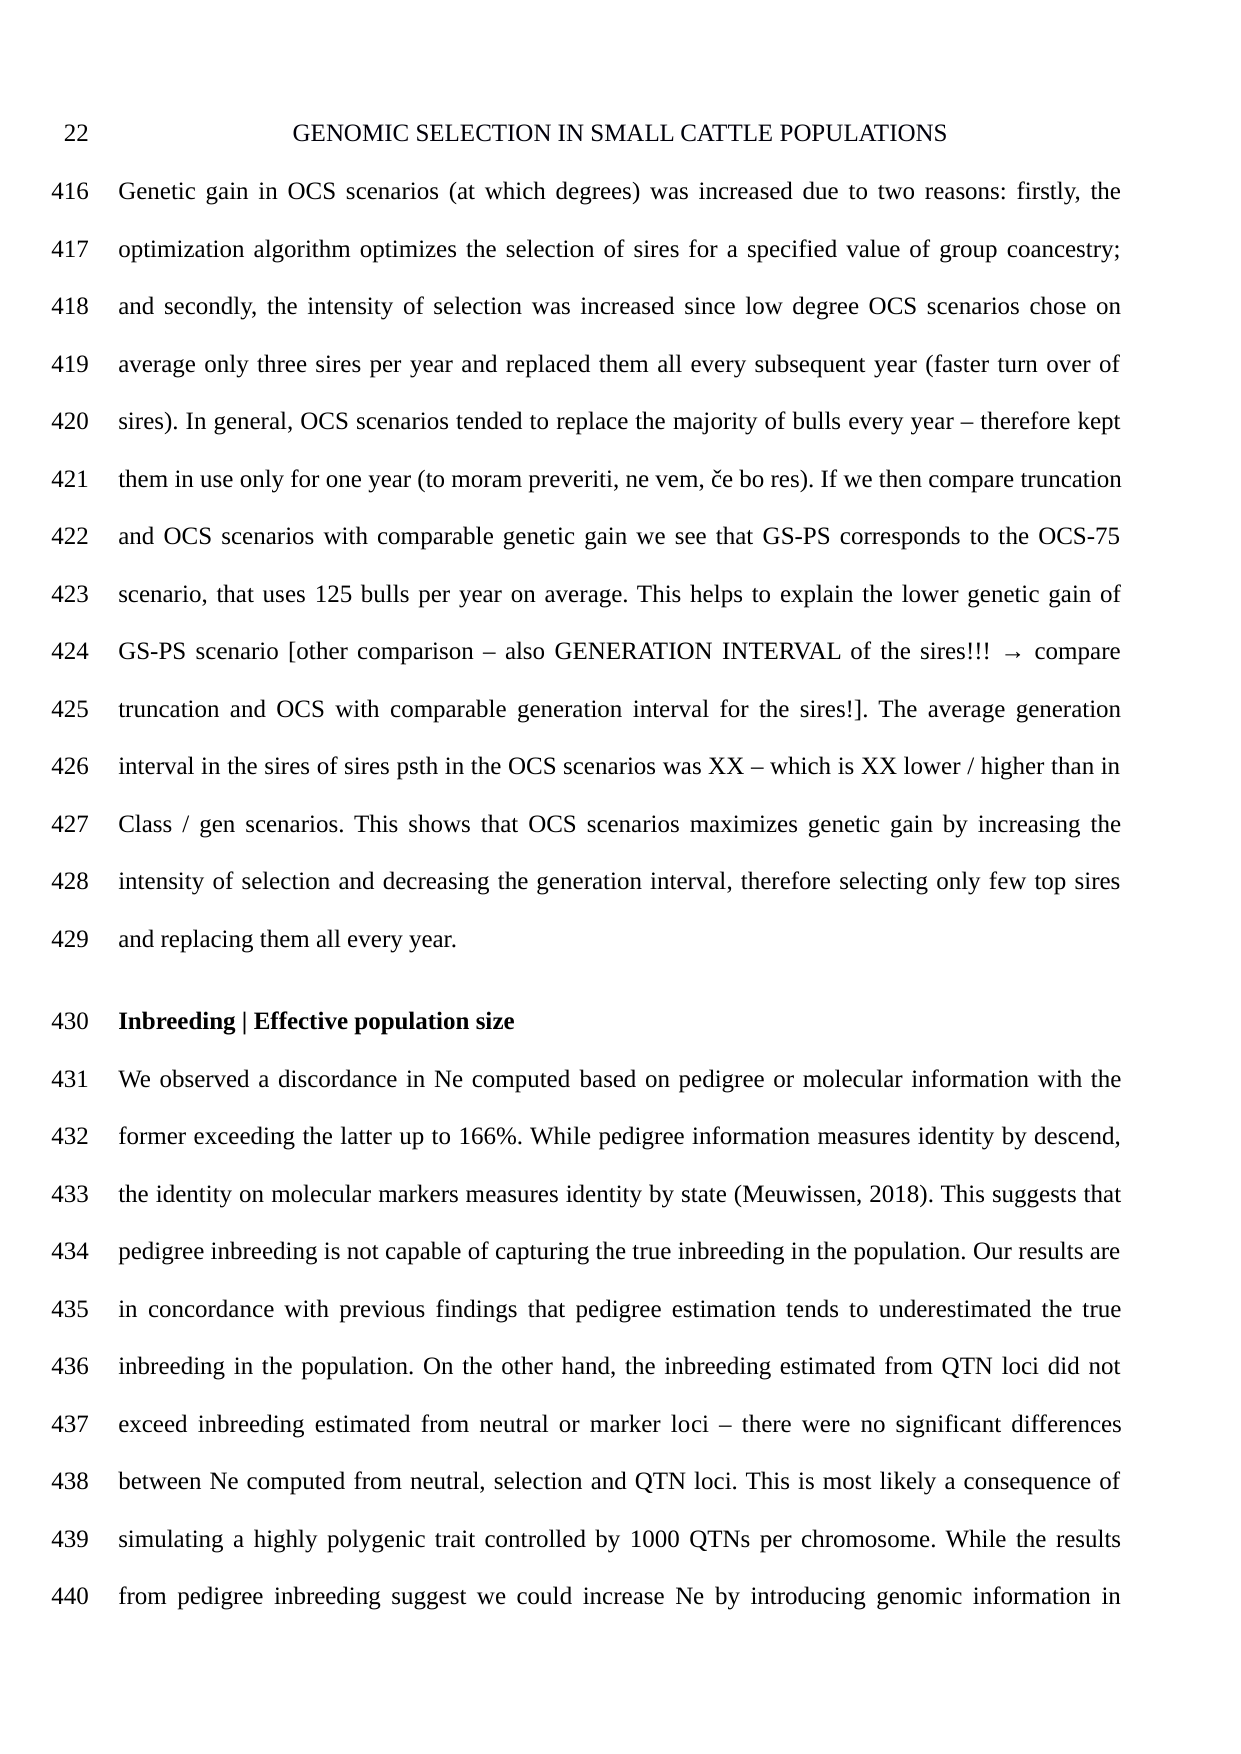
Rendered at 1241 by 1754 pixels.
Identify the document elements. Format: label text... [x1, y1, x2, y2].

subtitle Inbreeding | Effective population size [118, 1006, 1122, 1035]
text We observed a discordance in Ne computed based on pedigree or molecular information with the former exceeding the latter up to 166%. While pedigree information measures identity by descend, the identity on molecular markers measures identity by state (Meuwissen, 2018). This suggests that pedigree inbreeding is not capable of capturing the true inbreeding in the population. Our results are in concordance with previous findings that pedigree estimation tends to underestimated the true inbreeding in the population. On the other hand, the inbreeding estimated from QTN loci did not exceed inbreeding estimated from neutral or marker loci – there were no significant differences between Ne computed from neutral, selection and QTN loci. This is most likely a consequence of simulating a highly polygenic trait controlled by 1000 QTNs per chromosome. While the results from pedigree inbreeding suggest we could increase Ne by introducing genomic information in [118, 1064, 1122, 1610]
text Genetic gain in OCS scenarios (at which degrees) was increased due to two reasons: firstly, the optimization algorithm optimizes the selection of sires for a specified value of group coancestry; and secondly, the intensity of selection was increased since low degree OCS scenarios chose on average only three sires per year and replaced them all every subsequent year (faster turn over of sires). In general, OCS scenarios tended to replace the majority of bulls every year – therefore kept them in use only for one year (to moram preveriti, ne vem, če bo res). If we then compare truncation and OCS scenarios with comparable genetic gain we see that GS-PS corresponds to the OCS-75 scenario, that uses 125 bulls per year on average. This helps to explain the lower genetic gain of GS-PS scenario [other comparison – also GENERATION INTERVAL of the sires!!! → compare truncation and OCS with comparable generation interval for the sires!]. The average generation interval in the sires of sires psth in the OCS scenarios was XX – which is XX lower / higher than in Class / gen scenarios. This shows that OCS scenarios maximizes genetic gain by increasing the intensity of selection and decreasing the generation interval, therefore selecting only few top sires and replacing them all every year. [118, 176, 1122, 953]
